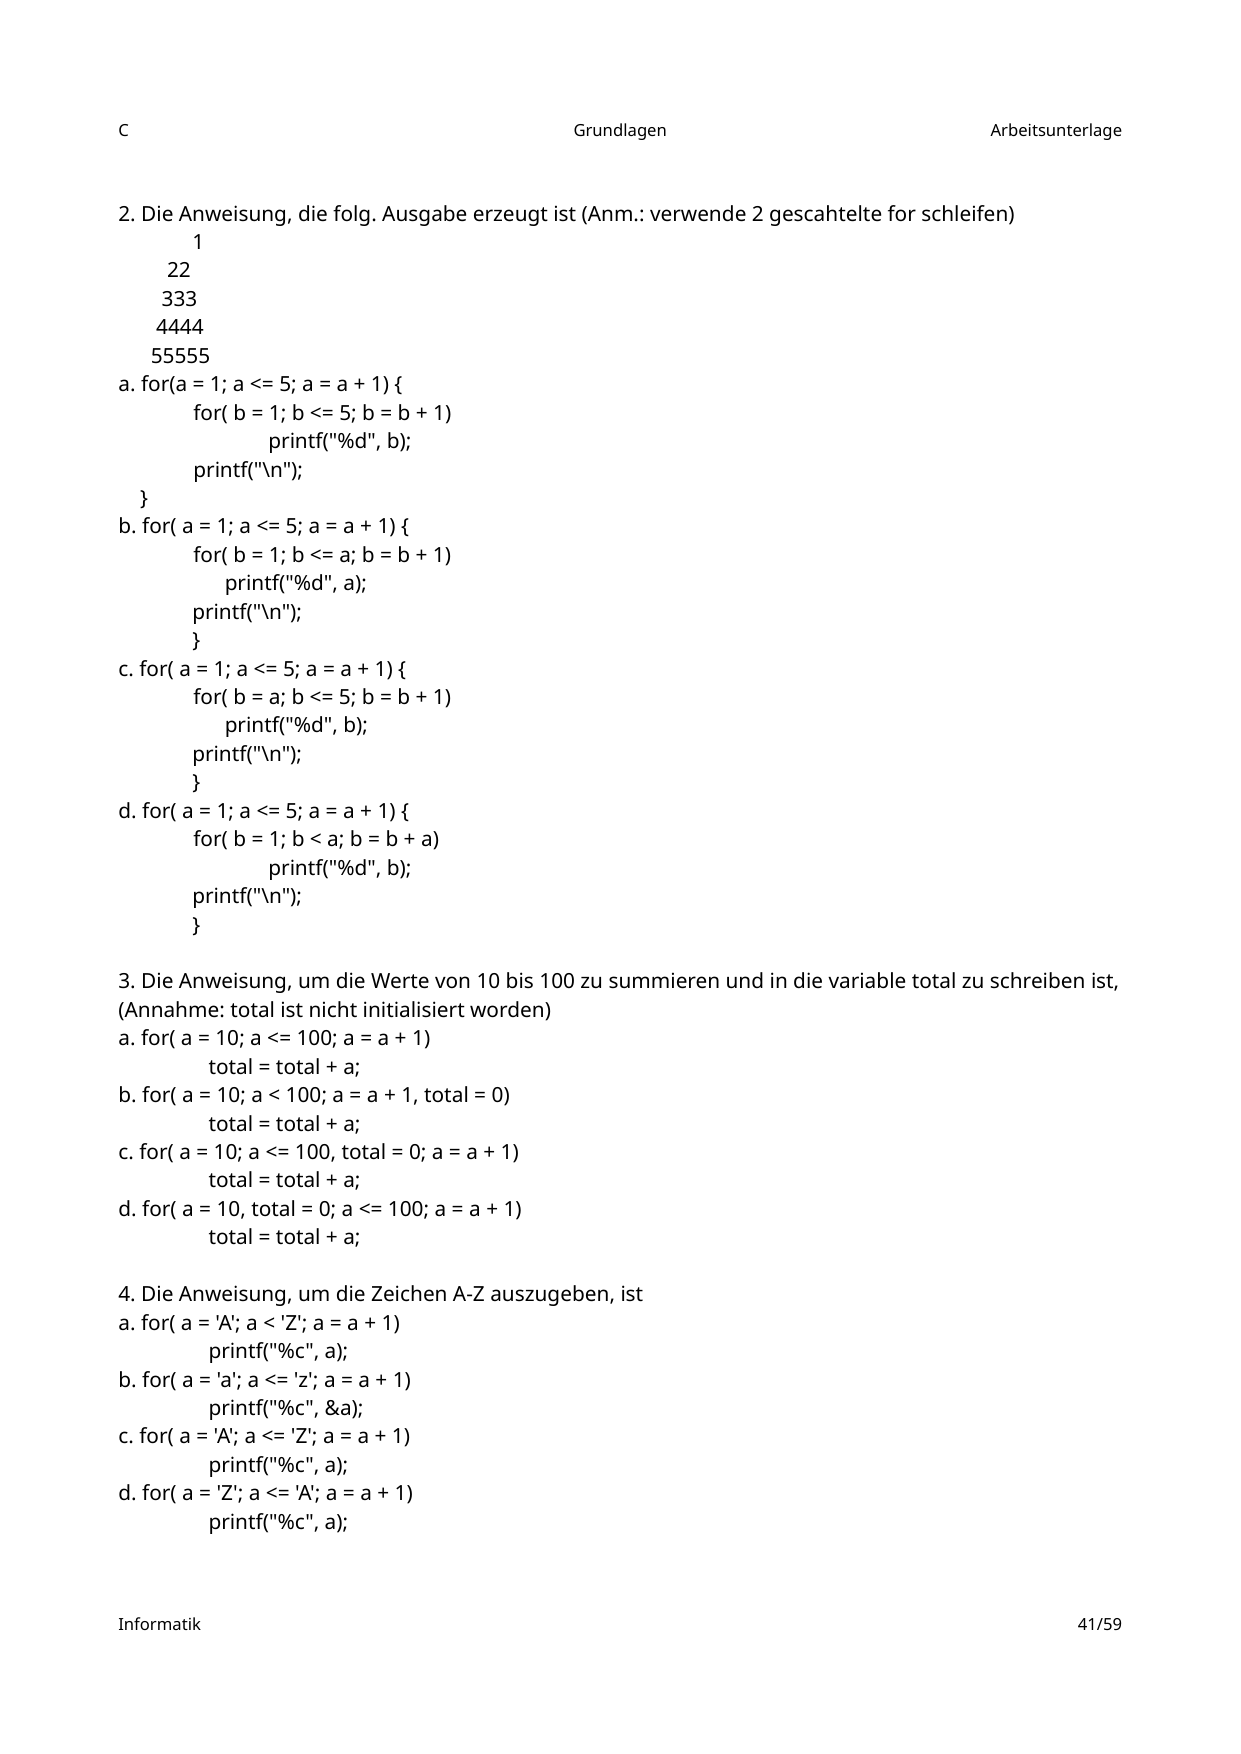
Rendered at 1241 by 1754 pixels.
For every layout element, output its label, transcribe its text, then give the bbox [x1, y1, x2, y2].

text printf("\n"); [118, 739, 1122, 767]
text for( b = 1; b < a; b = b + a) [118, 824, 1122, 853]
text } [118, 625, 1122, 654]
text } [118, 910, 1122, 938]
text 333 [118, 284, 1122, 312]
text printf("\n"); [118, 455, 1122, 483]
text 55555 [118, 341, 1122, 369]
text 1 [118, 227, 1122, 256]
text d. for( a = 1; a <= 5; a = a + 1) { [118, 796, 1122, 824]
text printf("\n"); [118, 881, 1122, 910]
text printf("%c", &a); [118, 1393, 1122, 1422]
text 3. Die Anweisung, um die Werte von 10 bis 100 zu summieren und in die variable total zu schreiben ist, (Annahme: total ist nicht initialisiert worden) [118, 967, 1122, 1023]
text } [118, 483, 1122, 512]
text for( b = a; b <= 5; b = b + 1) [118, 682, 1122, 711]
text d. for( a = 10, total = 0; a <= 100; a = a + 1) [118, 1194, 1122, 1222]
text b. for( a = 'a'; a <= 'z'; a = a + 1) [118, 1365, 1122, 1393]
text c. for( a = 1; a <= 5; a = a + 1) { [118, 654, 1122, 682]
text a. for( a = 10; a <= 100; a = a + 1) [118, 1023, 1122, 1052]
text printf("%d", b); [193, 853, 1122, 881]
text a. for( a = 'A'; a < 'Z'; a = a + 1) [118, 1308, 1122, 1336]
text b. for( a = 1; a <= 5; a = a + 1) { [118, 512, 1122, 540]
text 2. Die Anweisung, die folg. Ausgabe erzeugt ist (Anm.: verwende 2 gescahtelte for schleifen) [118, 199, 1122, 227]
text total = total + a; [118, 1166, 1122, 1194]
text printf("%d", b); [193, 426, 1122, 455]
text 4. Die Anweisung, um die Zeichen A-Z auszugeben, ist [118, 1279, 1122, 1308]
text for( b = 1; b <= a; b = b + 1) [118, 540, 1122, 568]
text printf("%c", a); [118, 1507, 1122, 1535]
text d. for( a = 'Z'; a <= 'A'; a = a + 1) [118, 1478, 1122, 1507]
text b. for( a = 10; a < 100; a = a + 1, total = 0) [118, 1080, 1122, 1109]
text printf("%d", b); [118, 711, 1122, 739]
text total = total + a; [118, 1222, 1122, 1251]
text a. for(a = 1; a <= 5; a = a + 1) { [118, 369, 1122, 398]
text printf("%c", a); [118, 1336, 1122, 1365]
text for( b = 1; b <= 5; b = b + 1) [118, 398, 1122, 426]
text 22 [118, 256, 1122, 284]
text total = total + a; [118, 1052, 1122, 1080]
text c. for( a = 'A'; a <= 'Z'; a = a + 1) [118, 1422, 1122, 1450]
text printf("%c", a); [118, 1450, 1122, 1478]
text total = total + a; [118, 1109, 1122, 1137]
text } [118, 767, 1122, 796]
text 4444 [118, 312, 1122, 341]
text printf("%d", a); [118, 568, 1122, 597]
text printf("\n"); [118, 597, 1122, 625]
text c. for( a = 10; a <= 100, total = 0; a = a + 1) [118, 1137, 1122, 1166]
